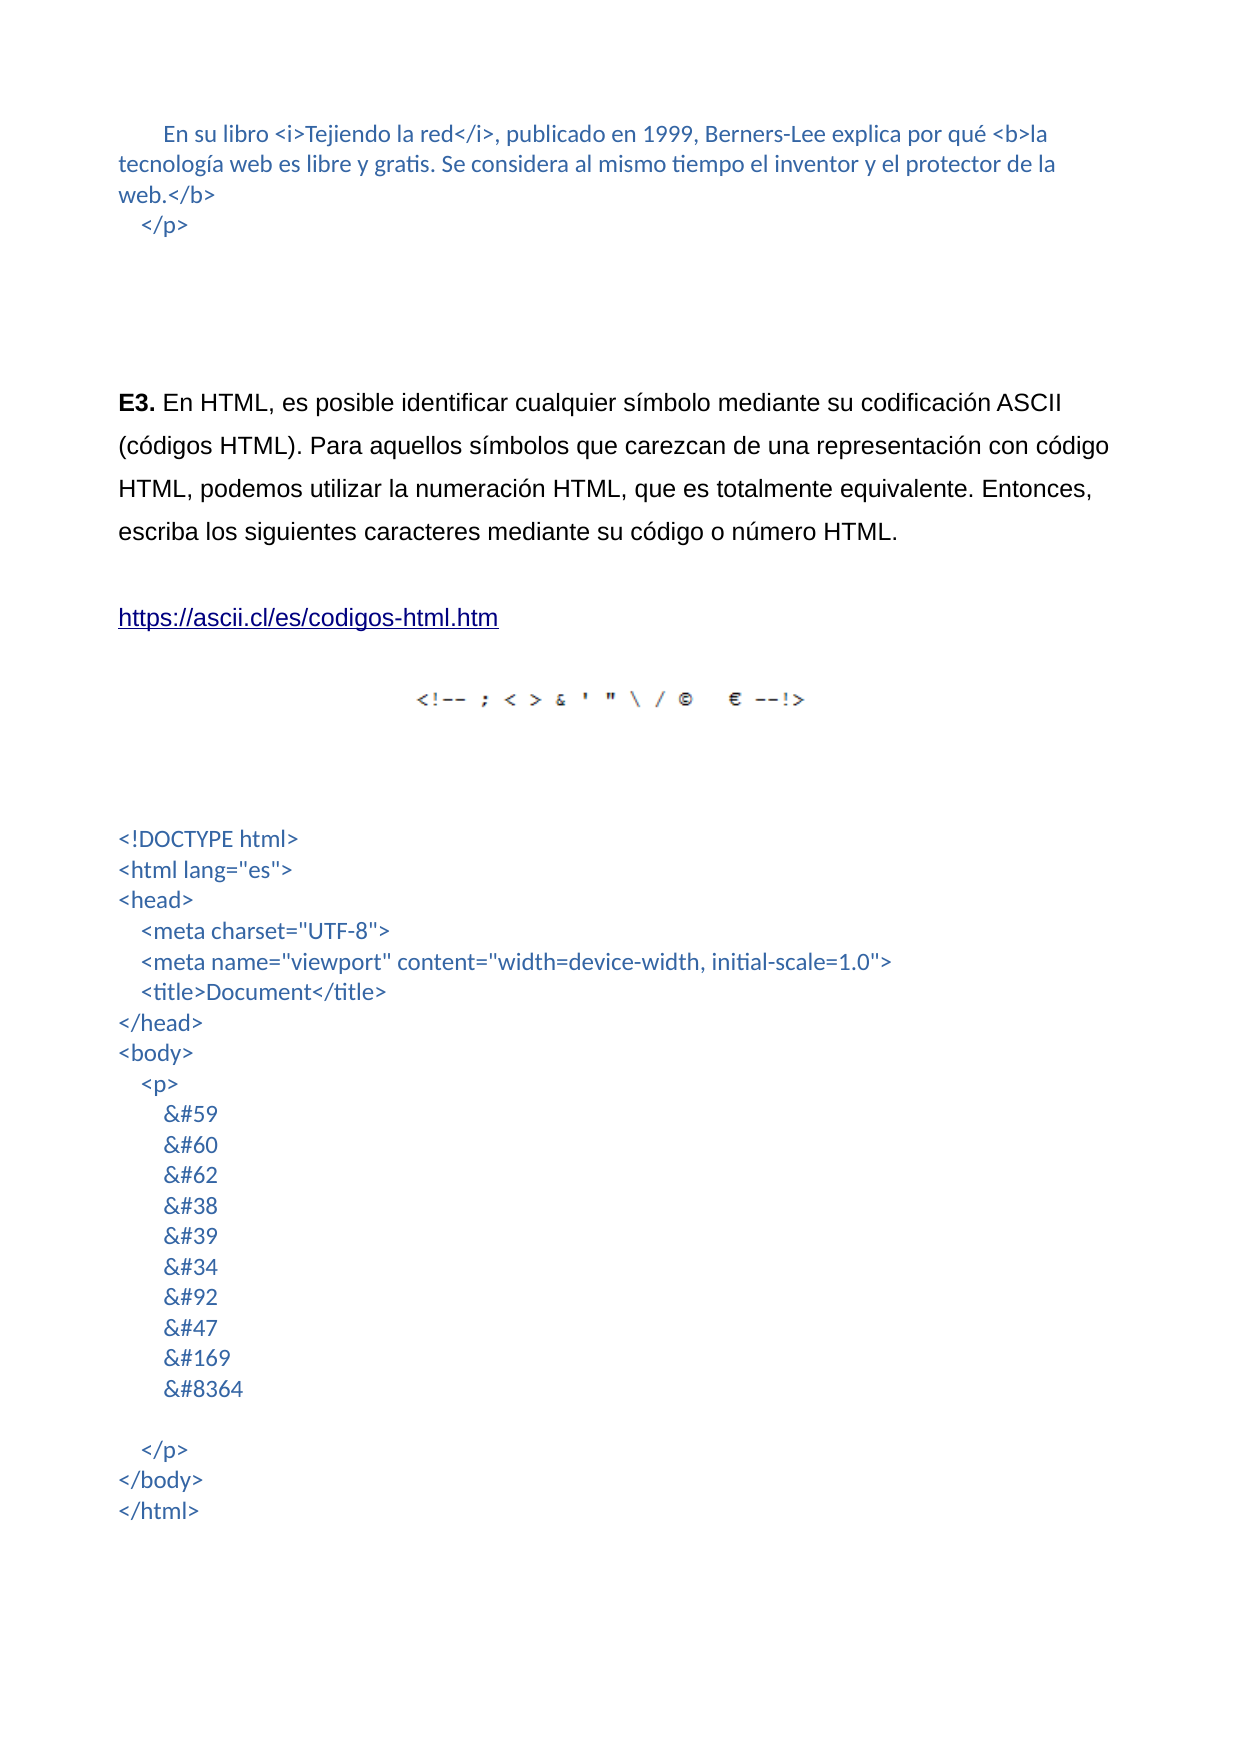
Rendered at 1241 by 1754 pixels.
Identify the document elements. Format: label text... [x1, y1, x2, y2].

text <title>Document</title> [118, 976, 1122, 1007]
text En su libro <i>Tejiendo la red</i>, publicado en 1999, Berners-Lee explica por qué <b>la tecnología web es libre y gratis. Se considera al mismo tiempo el inventor y el protector de la web.</b> [118, 118, 1122, 210]
picture [412, 671, 828, 723]
text <html lang="es"> [118, 854, 1122, 885]
text &#59 [118, 1098, 1122, 1129]
text https://ascii.cl/es/codigos-html.htm [118, 603, 1122, 632]
text &#34 [118, 1251, 1122, 1281]
text </p> [118, 1434, 1122, 1464]
text </body> [118, 1464, 1122, 1495]
text </p> [118, 210, 1122, 240]
text <!DOCTYPE html> [118, 824, 1122, 854]
text </html> [118, 1495, 1122, 1526]
text &#60 [118, 1129, 1122, 1159]
text E3. En HTML, es posible identificar cualquier símbolo mediante su codificación ASCII (códigos HTML). Para aquellos símbolos que carezcan de una representación con código HTML, podemos utilizar la numeración HTML, que es totalmente equivalente. Entonces, escriba los siguientes caracteres mediante su código o número HTML. [118, 387, 1122, 546]
text &#8364 [118, 1373, 1122, 1403]
text &#47 [118, 1312, 1122, 1342]
text &#169 [118, 1342, 1122, 1373]
text <head> [118, 885, 1122, 915]
text <p> [118, 1068, 1122, 1098]
text &#92 [118, 1281, 1122, 1312]
text &#38 [118, 1190, 1122, 1220]
text &#62 [118, 1159, 1122, 1190]
text &#39 [118, 1220, 1122, 1251]
text </head> [118, 1007, 1122, 1037]
text <meta charset="UTF-8"> [118, 915, 1122, 946]
text <body> [118, 1037, 1122, 1068]
text <meta name="viewport" content="width=device-width, initial-scale=1.0"> [118, 946, 1122, 976]
